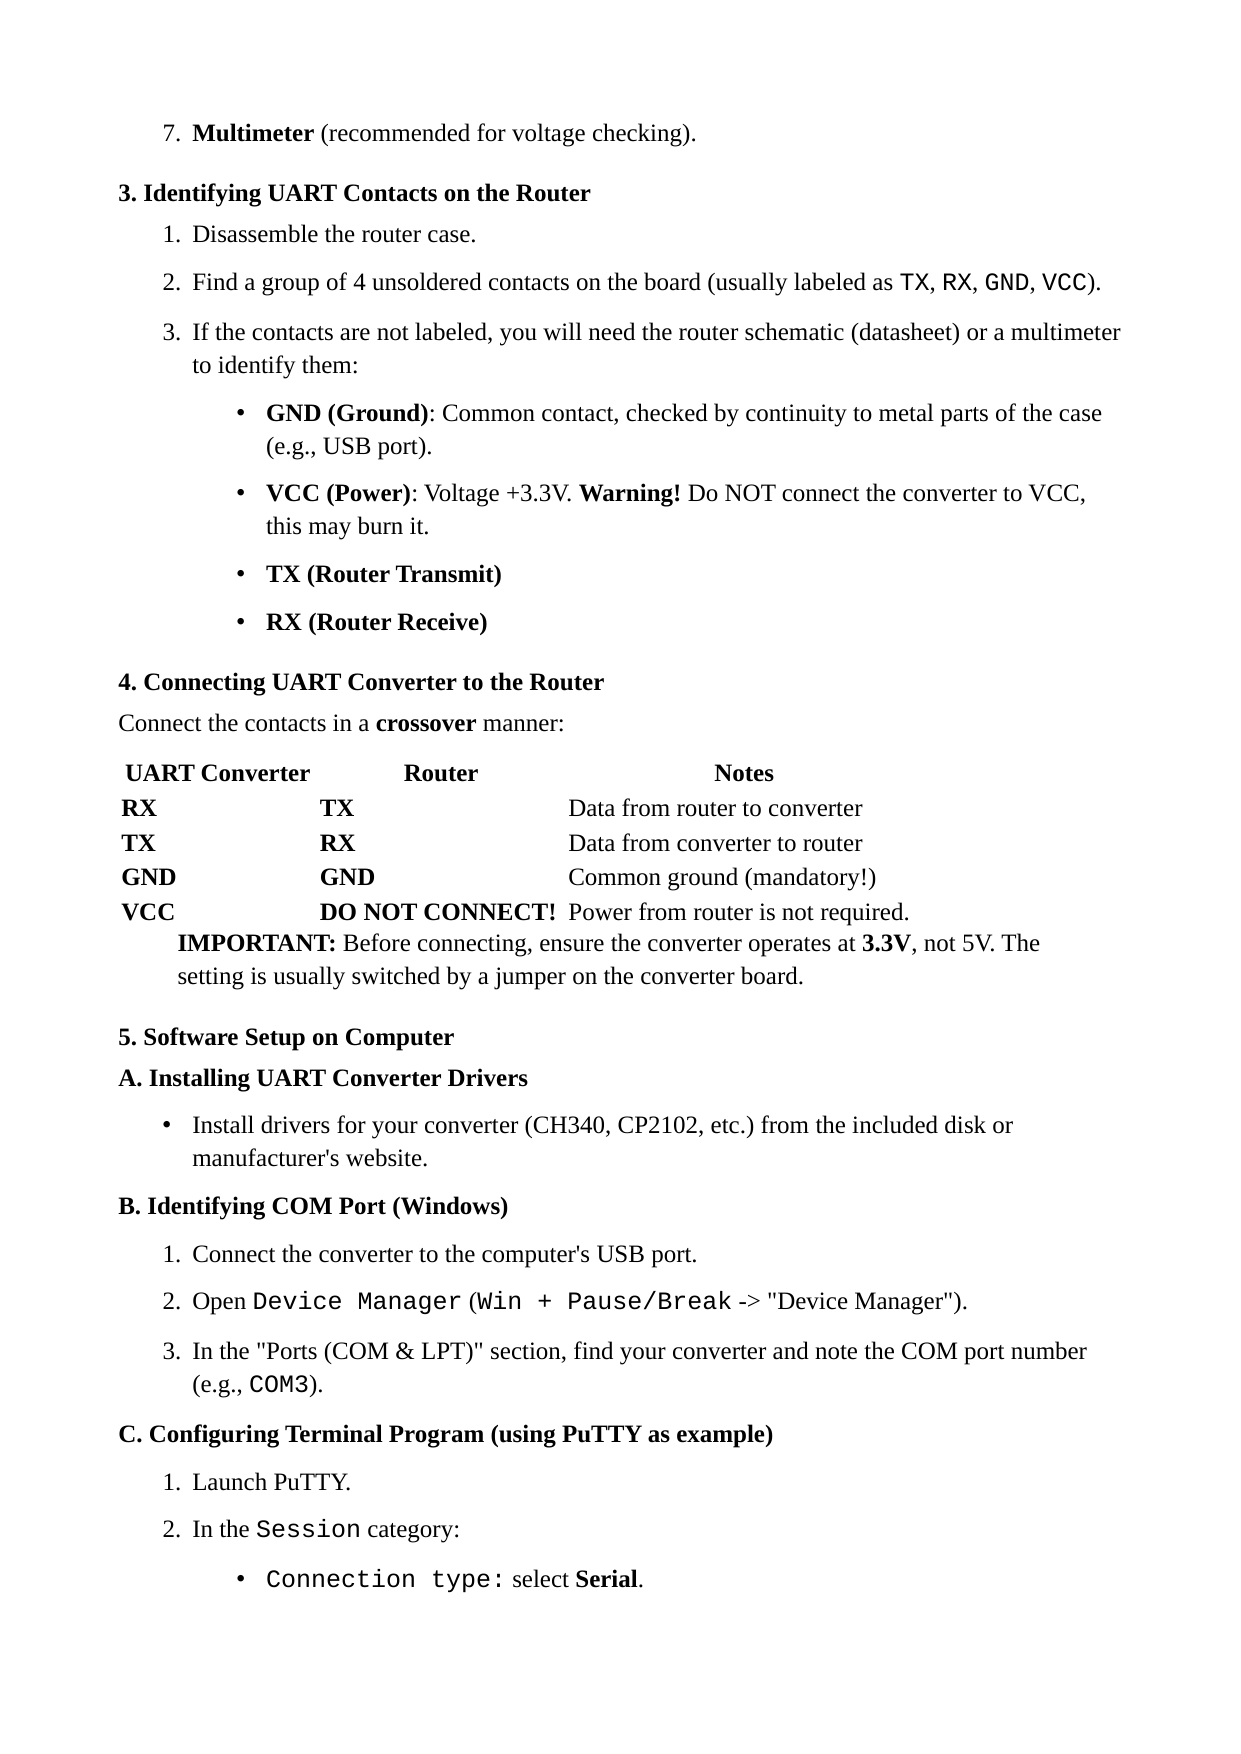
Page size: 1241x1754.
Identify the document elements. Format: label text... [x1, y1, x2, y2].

list GND (Ground): Common contact, checked by continuity to metal parts of the case (e.g., USB port). [236, 398, 1122, 459]
table_cell Power from router is not required. [565, 894, 923, 928]
list Install drivers for your converter (CH340, CP2102, etc.) from the included disk or manufacturer's website. [162, 1110, 1122, 1172]
table_cell RX [317, 825, 565, 859]
table_header UART Converter [118, 756, 317, 790]
table_cell RX [118, 790, 317, 825]
table_cell TX [317, 790, 565, 825]
text A. Installing UART Converter Drivers [118, 1063, 1122, 1092]
list Multimeter (recommended for voltage checking). [162, 118, 1122, 147]
list In the Session category: [162, 1514, 1122, 1545]
table_cell TX [118, 825, 317, 859]
table_cell DO NOT CONNECT! [317, 894, 565, 928]
table_cell GND [317, 859, 565, 894]
table_cell Data from converter to router [565, 825, 923, 859]
list Open Device Manager (Win + Pause/Break -> "Device Manager"). [162, 1286, 1122, 1317]
table_header Router [317, 756, 565, 790]
list RX (Router Receive) [236, 607, 1122, 635]
text IMPORTANT: Before connecting, ensure the converter operates at 3.3V, not 5V. The setting is usually switched by a jumper on the converter board. [177, 928, 1063, 990]
table_cell Data from router to converter [565, 790, 923, 825]
list Launch PuTTY. [162, 1467, 1122, 1496]
subtitle 5. Software Setup on Computer [118, 1022, 1122, 1050]
table_cell Common ground (mandatory!) [565, 859, 923, 894]
list TX (Router Transmit) [236, 559, 1122, 588]
list Connection type: select Serial. [236, 1564, 1122, 1595]
list VCC (Power): Voltage +3.3V. Warning! Do NOT connect the converter to VCC, this may burn it. [236, 478, 1122, 540]
text Connect the contacts in a crossover manner: [118, 708, 1122, 737]
list Disassemble the router case. [162, 219, 1122, 248]
text C. Configuring Terminal Program (using PuTTY as example) [118, 1419, 1122, 1448]
list Find a group of 4 unsoldered contacts on the board (usually labeled as TX, RX, GND, VCC). [162, 267, 1122, 298]
table_cell VCC [118, 894, 317, 928]
subtitle 4. Connecting UART Converter to the Router [118, 667, 1122, 695]
table_cell GND [118, 859, 317, 894]
list If the contacts are not labeled, you will need the router schematic (datasheet) or a multimeter to identify them: [162, 317, 1122, 379]
text B. Identifying COM Port (Windows) [118, 1191, 1122, 1220]
list Connect the converter to the computer's USB port. [162, 1239, 1122, 1267]
subtitle 3. Identifying UART Contacts on the Router [118, 178, 1122, 207]
list In the "Ports (COM & LPT)" section, find your converter and note the COM port number (e.g., COM3). [162, 1336, 1122, 1400]
table_header Notes [565, 756, 923, 790]
